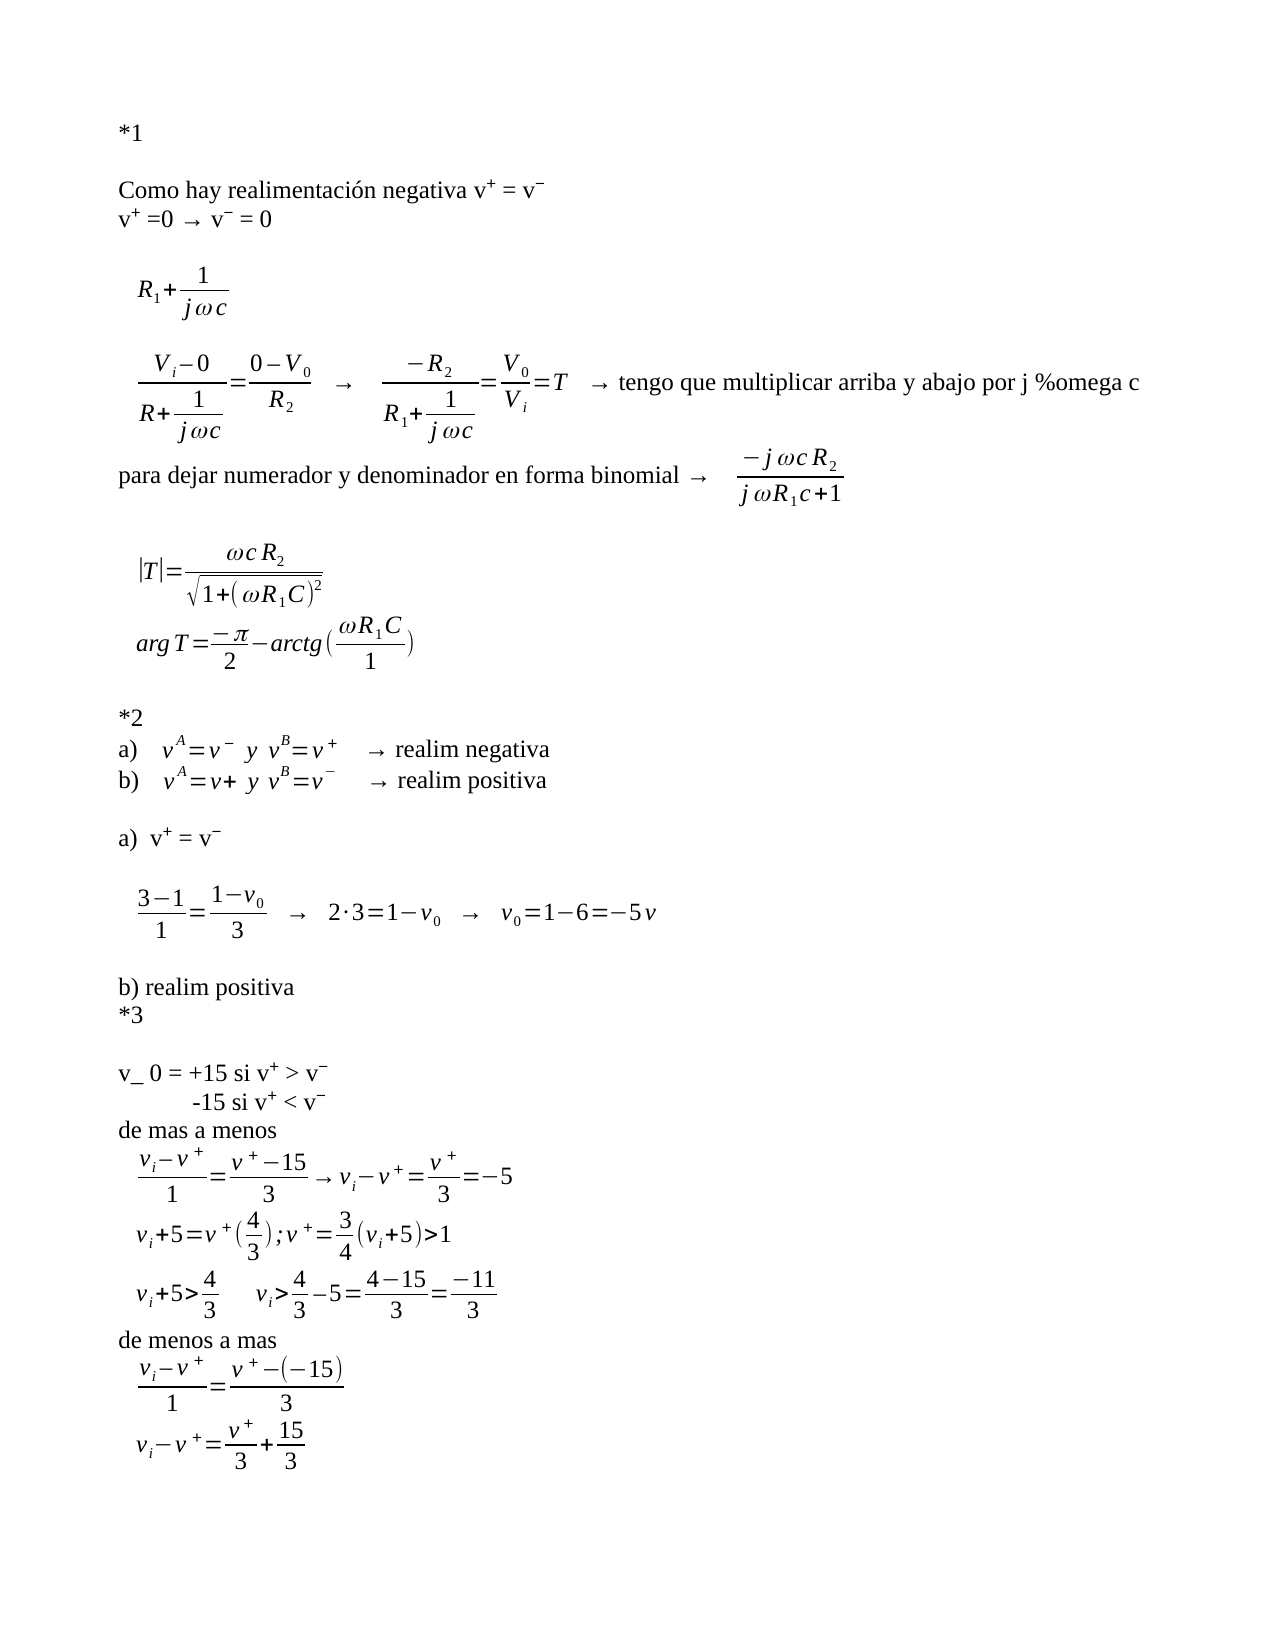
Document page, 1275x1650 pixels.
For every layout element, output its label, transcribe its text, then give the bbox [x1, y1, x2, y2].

text b) realim positiva [118, 972, 1157, 1000]
text v⁺ =0 → v⁻ = 0 [118, 204, 1157, 233]
text *1 [118, 118, 1157, 147]
text a) → realim negativa [118, 731, 1157, 763]
text Como hay realimentación negativa v⁺ = v⁻ [118, 176, 1157, 204]
text de menos a mas [118, 1325, 1157, 1353]
text *2 [118, 703, 1157, 731]
text b) → realim positiva [118, 763, 1157, 794]
text →→ [118, 880, 1157, 943]
text → → tengo que multiplicar arriba y abajo por j %omega c para dejar numerador y denominador en forma binomial → [118, 349, 1157, 510]
text *3 [118, 1000, 1157, 1029]
text de mas a menos [118, 1115, 1157, 1144]
text v_ 0 = +15 si v⁺ > v⁻ [118, 1058, 1157, 1087]
text a) v⁺ = v⁻ [118, 823, 1157, 851]
text -15 si v⁺ < v⁻ [118, 1087, 1157, 1115]
